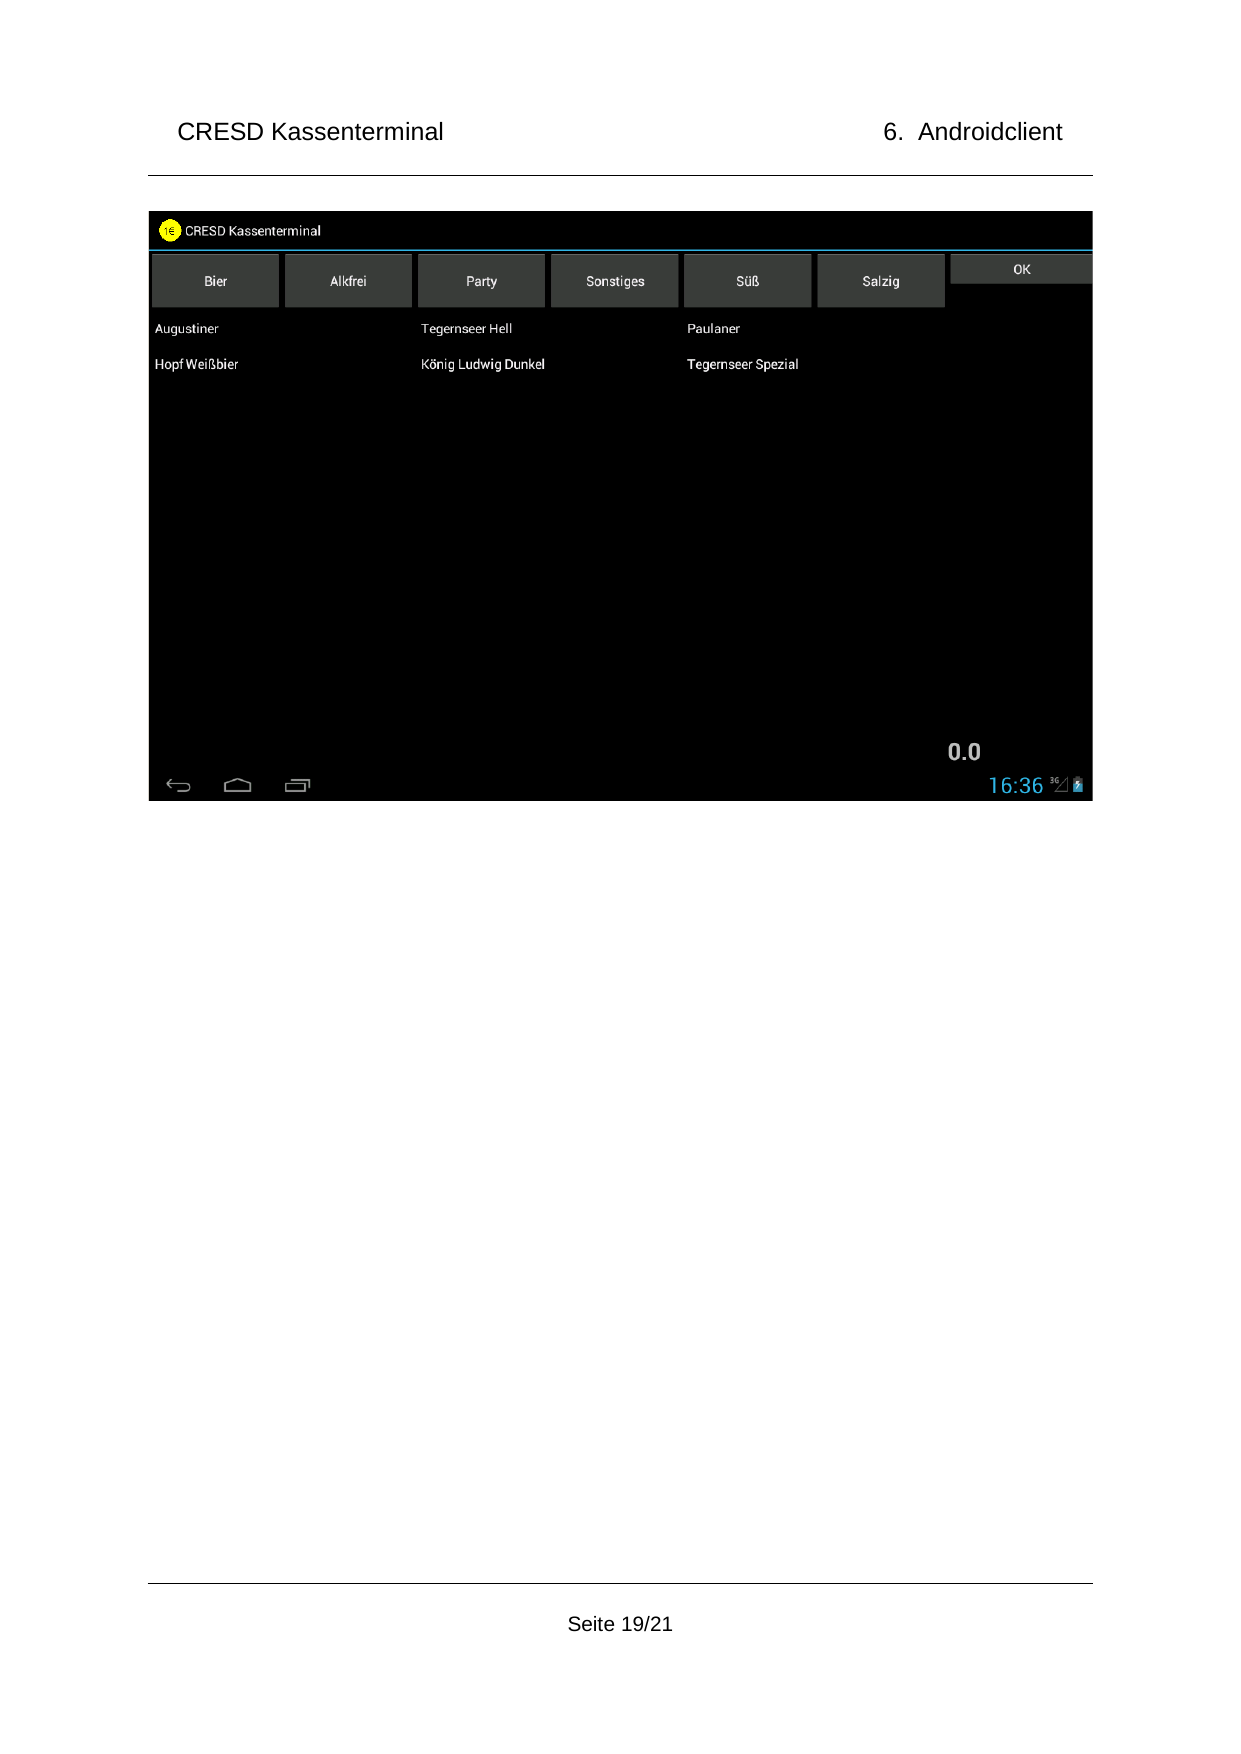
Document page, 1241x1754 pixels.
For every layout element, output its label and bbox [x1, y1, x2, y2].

picture [147, 211, 1093, 801]
